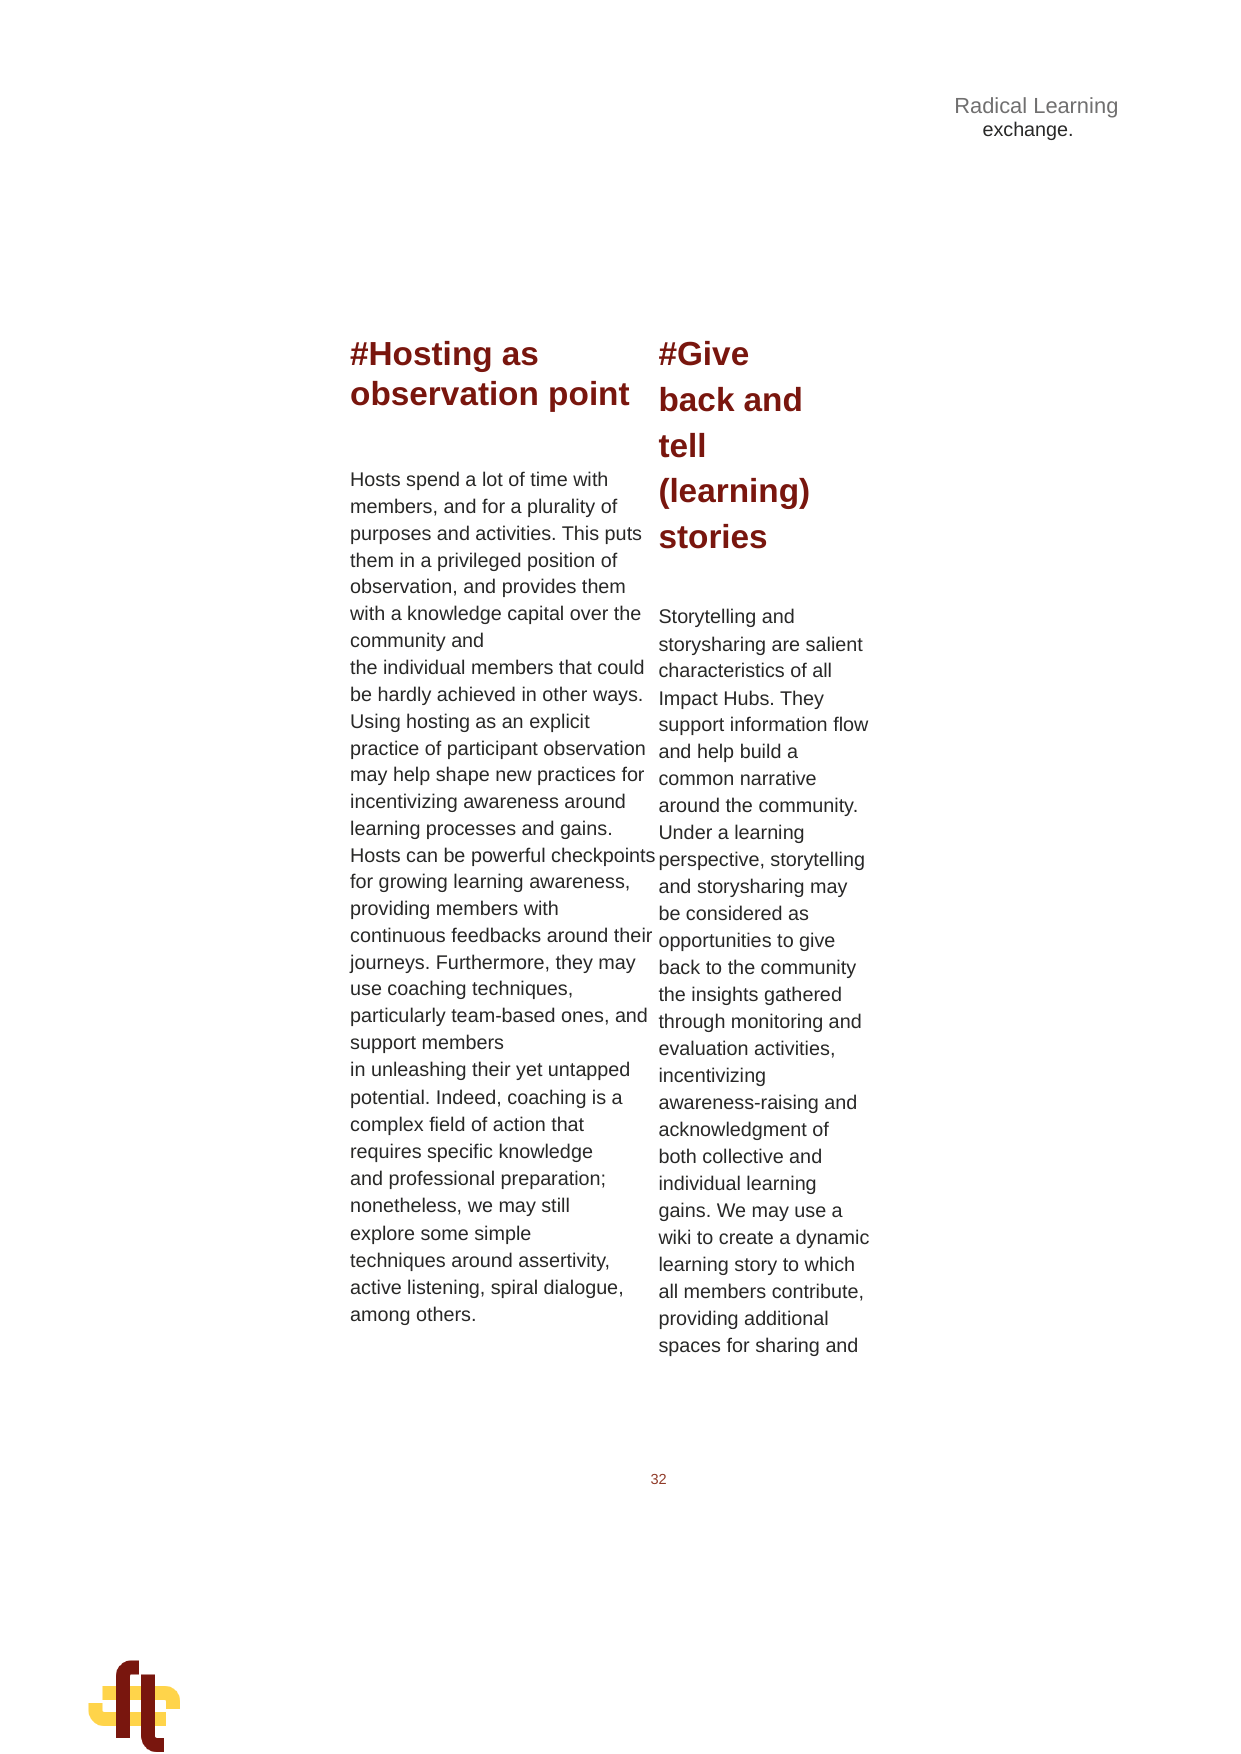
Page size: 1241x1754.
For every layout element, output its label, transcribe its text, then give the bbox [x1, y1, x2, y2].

text Radical Learning [954, 93, 1167, 118]
text in unleashing their yet untapped potential. Indeed, coaching is a complex field of action that requires specific knowledge and professional preparation; nonetheless, we may still explore some simple techniques around assertivity, active listening, spiral dialogue, among others. [350, 1058, 631, 1326]
picture [86, 1658, 182, 1754]
text Storytelling and storysharing are salient characteristics of all Impact Hubs. They support information flow and help build a common narrative around the community. Under a learning perspective, storytelling and storysharing may be considered as opportunities to give back to the community the insights gathered through monitoring and evaluation activities, incentivizing awareness-raising and acknowledgment of both collective and individual learning gains. We may use a wiki to create a dynamic learning story to which all members contribute, providing additional spaces for sharing and [658, 605, 870, 1357]
text exchange. [982, 118, 1117, 141]
text 32 [650, 1471, 684, 1487]
text Hosts spend a lot of time with members, and for a plurality of purposes and activities. This puts them in a privileged position of observation, and provides them with a knowledge capital over the community and [350, 468, 656, 652]
text the individual members that could be hardly achieved in other ways. Using hosting as an explicit practice of participant observation may help shape new practices for incentivizing awareness around learning processes and gains. Hosts can be powerful checkpoints for growing learning awareness, providing members with continuous feedbacks around their journeys. Furthermore, they may use coaching techniques, particularly team-based ones, and support members [350, 656, 658, 1053]
text #Hosting as [350, 334, 658, 373]
text #Give back and tell (learning) stories [658, 334, 830, 556]
text observation point [350, 374, 658, 413]
